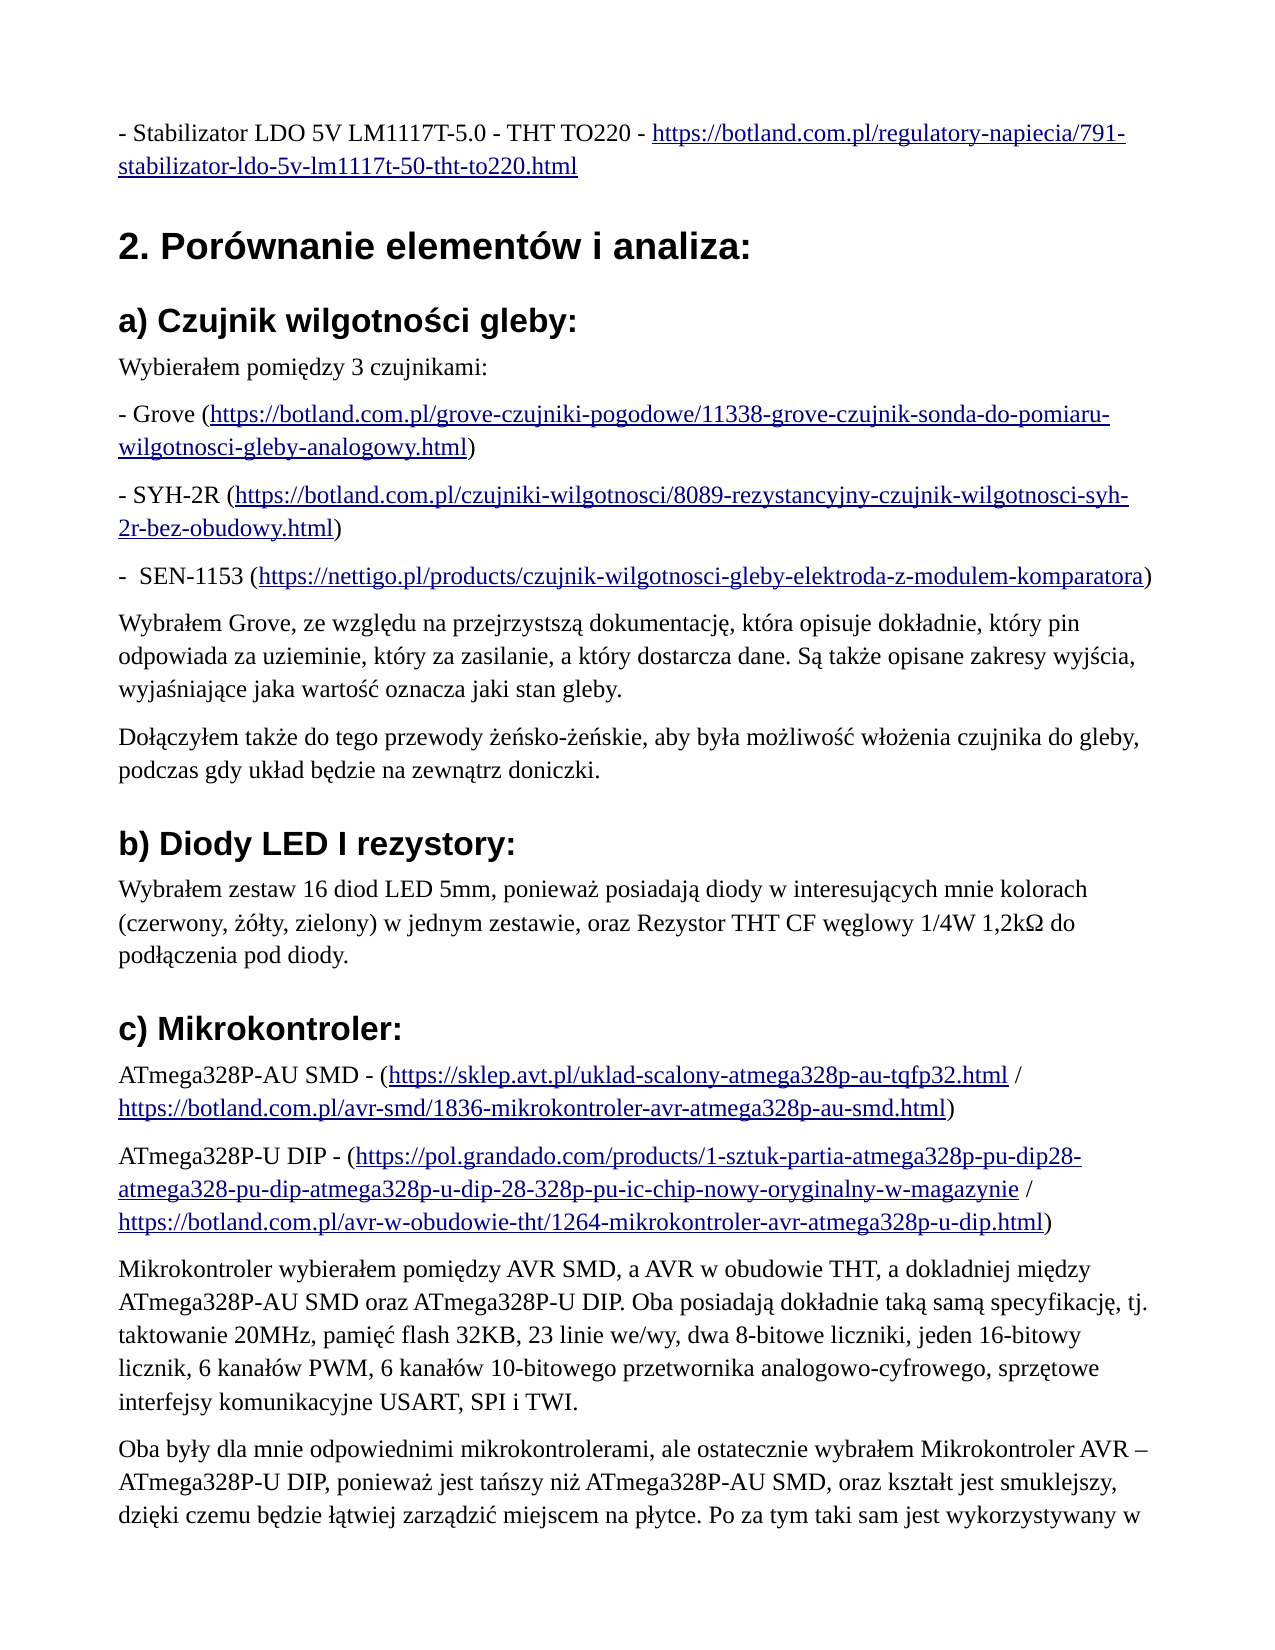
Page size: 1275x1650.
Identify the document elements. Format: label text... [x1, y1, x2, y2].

text Dołączyłem także do tego przewody żeńsko-żeńskie, aby była możliwość włożenia czujnika do gleby, podczas gdy układ będzie na zewnątrz doniczki. [118, 722, 1157, 784]
text Wybierałem pomiędzy 3 czujnikami: [118, 352, 1157, 381]
subtitle a) Czujnik wilgotności gleby: [118, 301, 1157, 339]
subtitle c) Mikrokontroler: [118, 1009, 1157, 1048]
subtitle 2. Porównanie elementów i analiza: [118, 224, 1157, 267]
text Wybrałem zestaw 16 diod LED 5mm, ponieważ posiadają diody w interesujących mnie kolorach (czerwony, żółty, zielony) w jednym zestawie, oraz Rezystor THT CF węglowy 1/4W 1,2kΩ do podłączenia pod diody. [118, 874, 1157, 969]
text - Grove (https://botland.com.pl/grove-czujniki-pogodowe/11338-grove-czujnik-sonda-do-pomiaru-wilgotnosci-gleby-analogowy.html) [118, 399, 1157, 461]
text ATmega328P-U DIP - (https://pol.grandado.com/products/1-sztuk-partia-atmega328p-pu-dip28-atmega328-pu-dip-atmega328p-u-dip-28-328p-pu-ic-chip-nowy-oryginalny-w-magazynie / https://botland.com.pl/avr-w-obudowie-tht/1264-mikrokontroler-avr-atmega328p-u-dip.html) [118, 1141, 1157, 1236]
subtitle b) Diody LED I rezystory: [118, 823, 1157, 862]
text Oba były dla mnie odpowiednimi mikrokontrolerami, ale ostatecznie wybrałem Mikrokontroler AVR – ATmega328P-U DIP, ponieważ jest tańszy niż ATmega328P-AU SMD, oraz kształt jest smuklejszy, dzięki czemu będzie łątwiej zarządzić miejscem na płytce. Po za tym taki sam jest wykorzystywany w [118, 1434, 1157, 1529]
text - SYH-2R (https://botland.com.pl/czujniki-wilgotnosci/8089-rezystancyjny-czujnik-wilgotnosci-syh-2r-bez-obudowy.html) [118, 480, 1157, 542]
text - SEN-1153 (https://nettigo.pl/products/czujnik-wilgotnosci-gleby-elektroda-z-modulem-komparatora) [118, 561, 1157, 589]
text ATmega328P-AU SMD - (https://sklep.avt.pl/uklad-scalony-atmega328p-au-tqfp32.html / https://botland.com.pl/avr-smd/1836-mikrokontroler-avr-atmega328p-au-smd.html) [118, 1060, 1157, 1122]
text - Stabilizator LDO 5V LM1117T-5.0 - THT TO220 - https://botland.com.pl/regulatory-napiecia/791-stabilizator-ldo-5v-lm1117t-50-tht-to220.html [118, 118, 1157, 180]
text Mikrokontroler wybierałem pomiędzy AVR SMD, a AVR w obudowie THT, a dokladniej między ATmega328P-AU SMD oraz ATmega328P-U DIP. Oba posiadają dokładnie taką samą specyfikację, tj. taktowanie 20MHz, pamięć flash 32KB, 23 linie we/wy, dwa 8-bitowe liczniki, jeden 16-bitowy licznik, 6 kanałów PWM, 6 kanałów 10-bitowego przetwornika analogowo-cyfrowego, sprzętowe interfejsy komunikacyjne USART, SPI i TWI. [118, 1254, 1157, 1415]
text Wybrałem Grove, ze względu na przejrzystszą dokumentację, która opisuje dokładnie, który pin odpowiada za uzieminie, który za zasilanie, a który dostarcza dane. Są także opisane zakresy wyjścia, wyjaśniające jaka wartość oznacza jaki stan gleby. [118, 608, 1157, 703]
